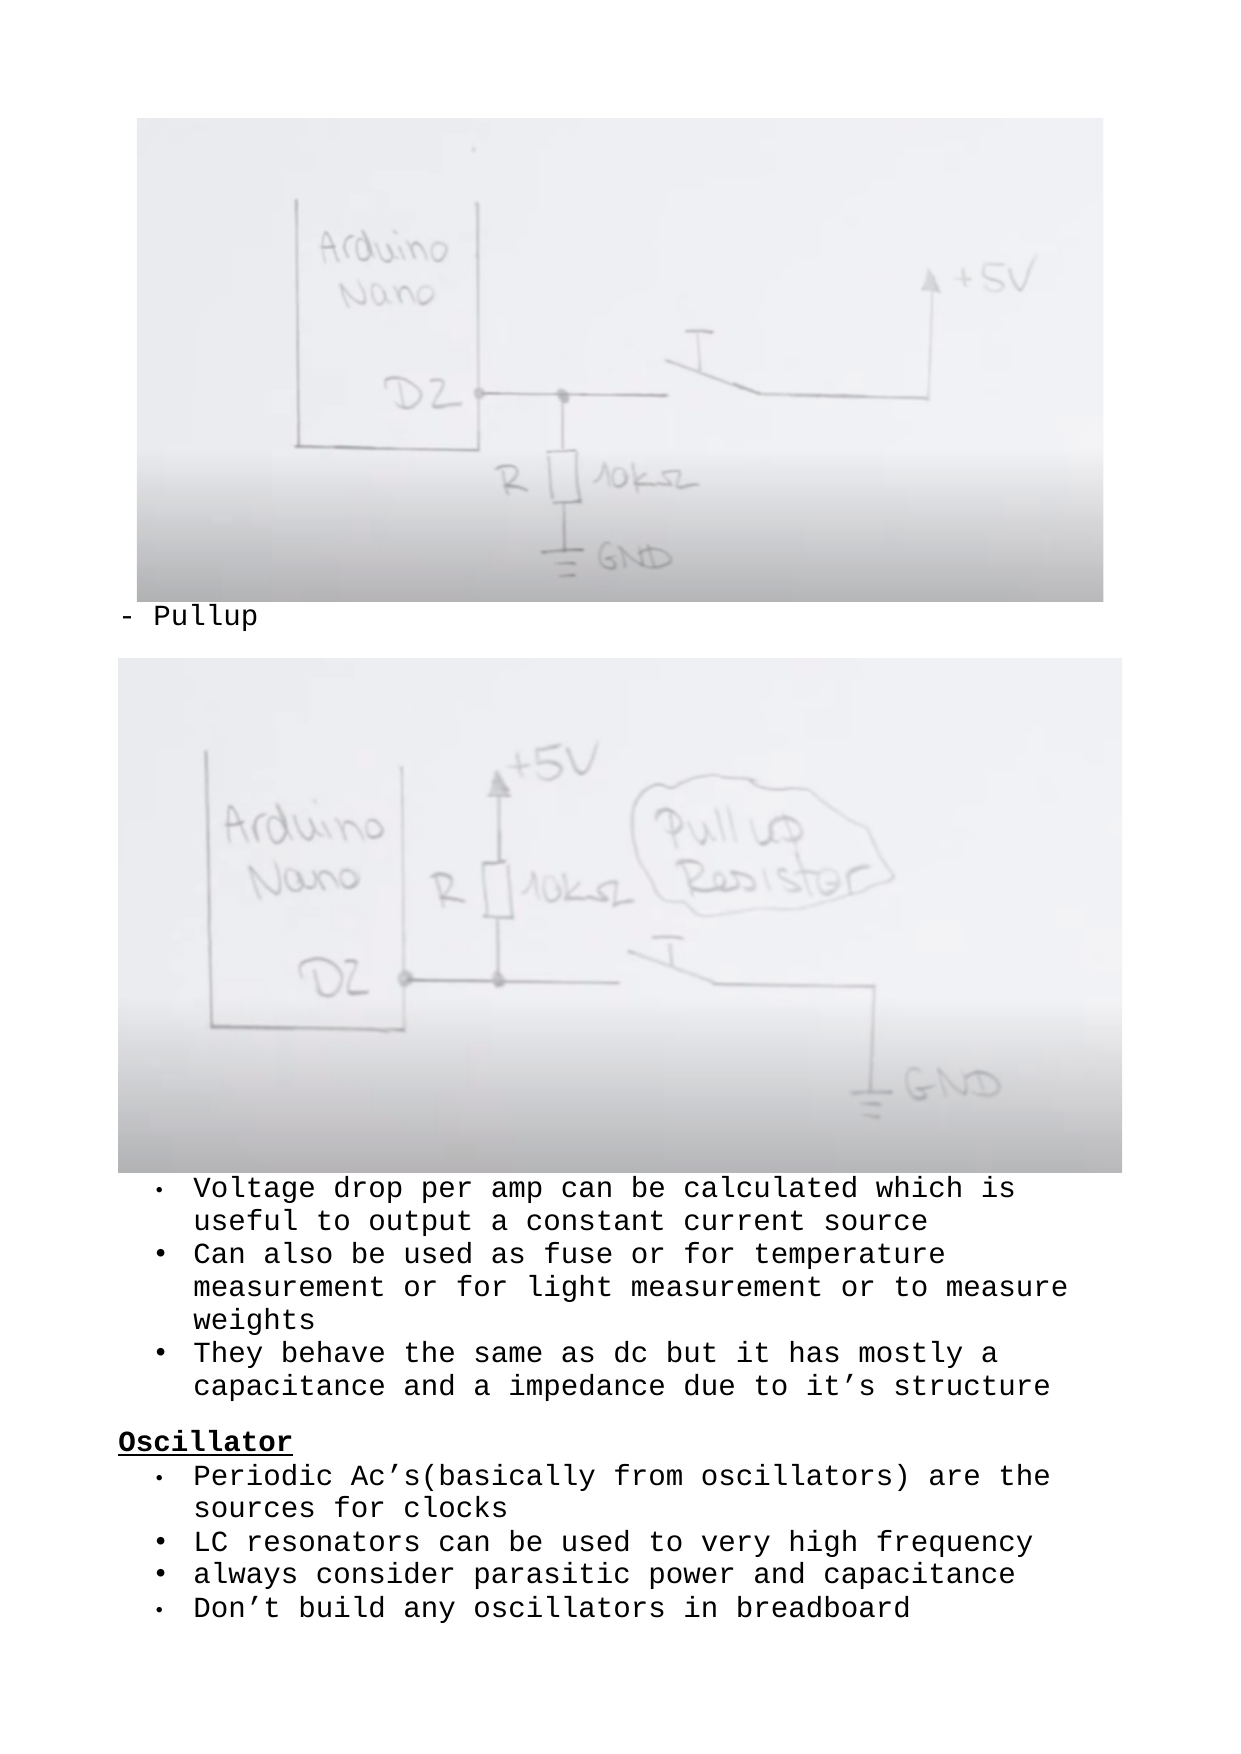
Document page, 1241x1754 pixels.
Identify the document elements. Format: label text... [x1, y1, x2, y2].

list Don’t build any oscillators in breadboard [156, 1593, 1122, 1626]
list Voltage drop per amp can be calculated which is useful to output a constant current source [156, 1173, 1122, 1239]
picture [118, 658, 1123, 1173]
list They behave the same as dc but it has mostly a capacitance and a impedance due to it’s structure [156, 1338, 1122, 1404]
text Oscillator [118, 1428, 1122, 1461]
picture [136, 118, 1104, 602]
list LC resonators can be used to very high frequency [156, 1527, 1122, 1560]
list always consider parasitic power and capacitance [156, 1560, 1122, 1593]
list Periodic Ac’s(basically from oscillators) are the sources for clocks [156, 1461, 1122, 1527]
text - Pullup [118, 118, 1122, 634]
list Can also be used as fuse or for temperature measurement or for light measurement or to measure weights [156, 1239, 1122, 1338]
